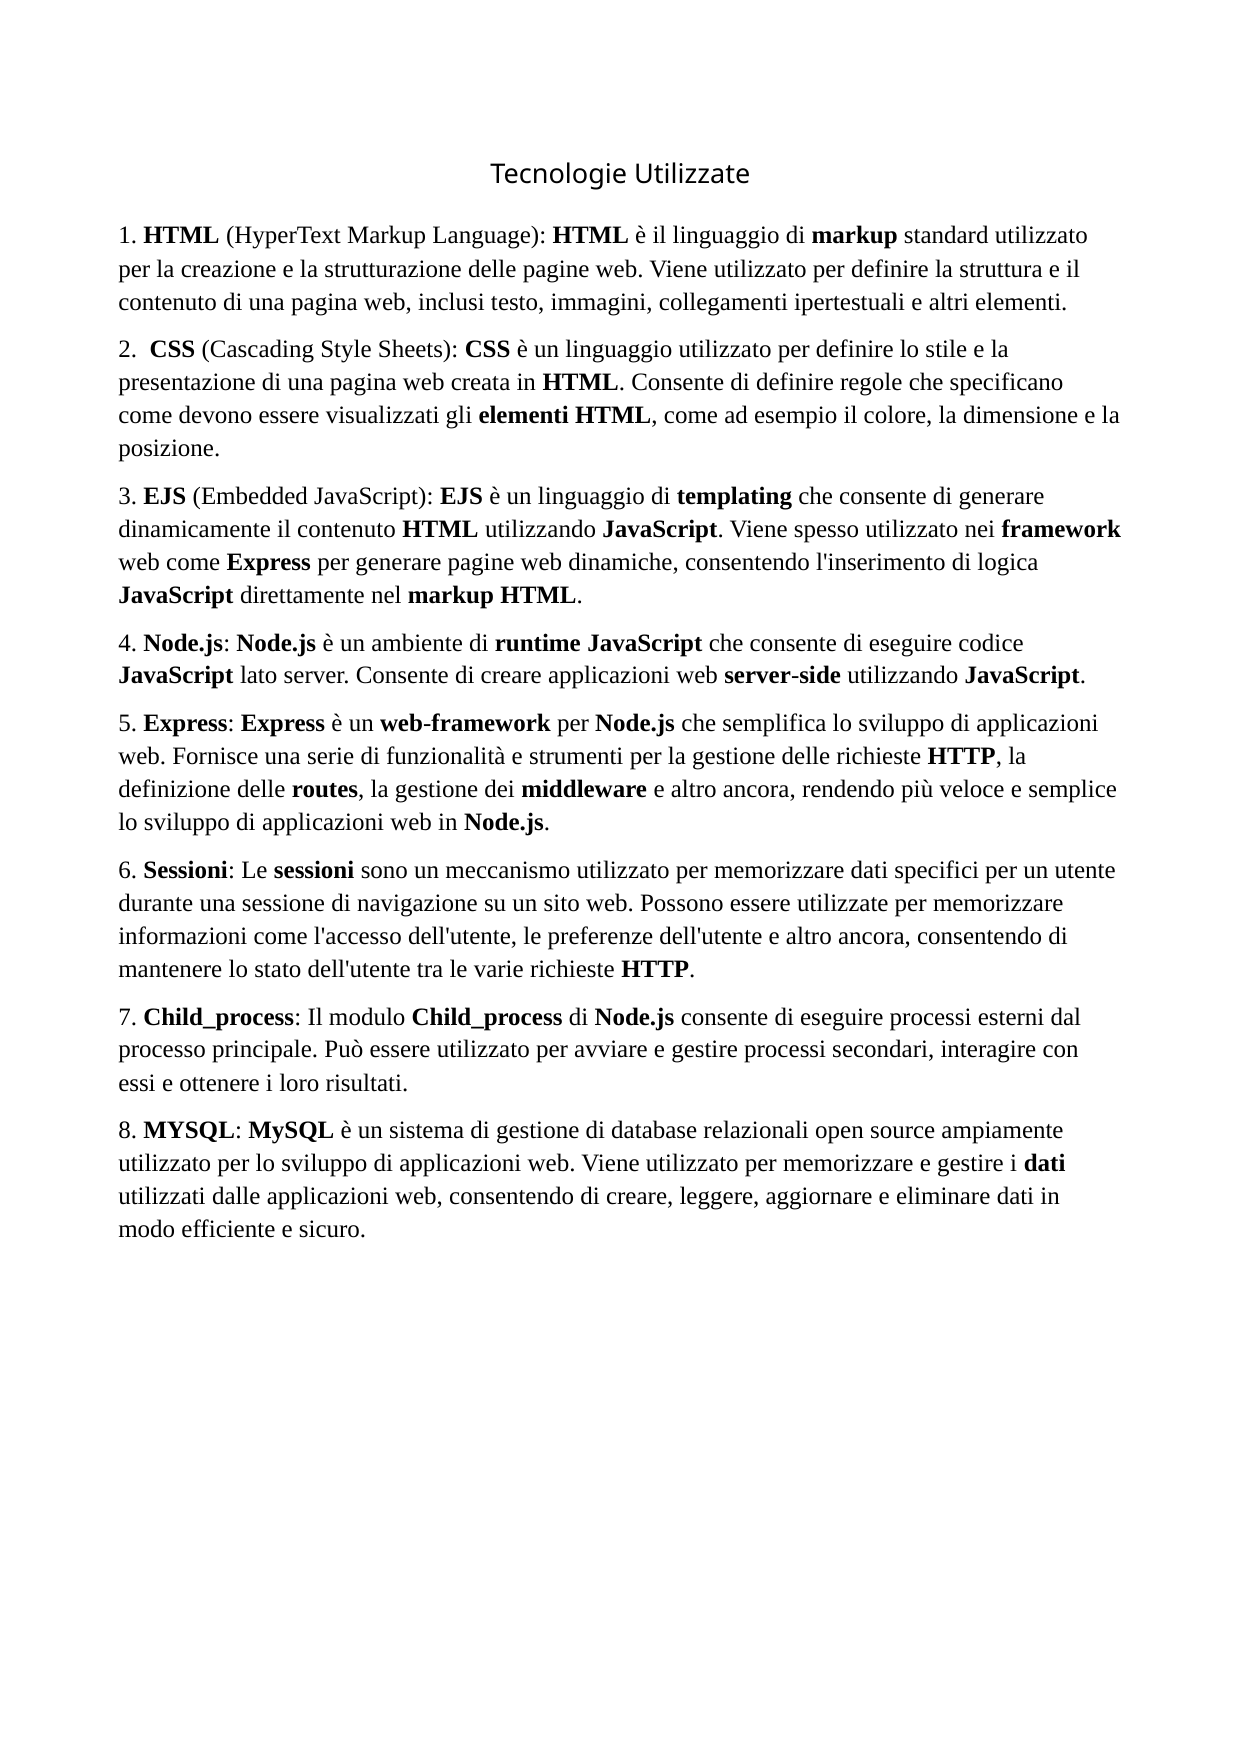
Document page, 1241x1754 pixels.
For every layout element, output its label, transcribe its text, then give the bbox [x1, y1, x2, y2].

text Tecnologie Utilizzate [118, 155, 1122, 192]
text 7. Child_process: Il modulo Child_process di Node.js consente di eseguire processi esterni dal processo principale. Può essere utilizzato per avviare e gestire processi secondari, interagire con essi e ottenere i loro risultati. [118, 1002, 1122, 1096]
text 6. Sessioni: Le sessioni sono un meccanismo utilizzato per memorizzare dati specifici per un utente durante una sessione di navigazione su un sito web. Possono essere utilizzate per memorizzare informazioni come l'accesso dell'utente, le preferenze dell'utente e altro ancora, consentendo di mantenere lo stato dell'utente tra le varie richieste HTTP. [118, 855, 1122, 983]
text 5. Express: Express è un web-framework per Node.js che semplifica lo sviluppo di applicazioni web. Fornisce una serie di funzionalità e strumenti per la gestione delle richieste HTTP, la definizione delle routes, la gestione dei middleware e altro ancora, rendendo più veloce e semplice lo sviluppo di applicazioni web in Node.js. [118, 708, 1122, 836]
text 1. HTML (HyperText Markup Language): HTML è il linguaggio di markup standard utilizzato per la creazione e la strutturazione delle pagine web. Viene utilizzato per definire la struttura e il contenuto di una pagina web, inclusi testo, immagini, collegamenti ipertestuali e altri elementi. [118, 221, 1122, 315]
text 4. Node.js: Node.js è un ambiente di runtime JavaScript che consente di eseguire codice JavaScript lato server. Consente di creare applicazioni web server-side utilizzando JavaScript. [118, 628, 1122, 689]
text 3. EJS (Embedded JavaScript): EJS è un linguaggio di templating che consente di generare dinamicamente il contenuto HTML utilizzando JavaScript. Viene spesso utilizzato nei framework web come Express per generare pagine web dinamiche, consentendo l'inserimento di logica JavaScript direttamente nel markup HTML. [118, 481, 1122, 609]
text 8. MYSQL: MySQL è un sistema di gestione di database relazionali open source ampiamente utilizzato per lo sviluppo di applicazioni web. Viene utilizzato per memorizzare e gestire i dati utilizzati dalle applicazioni web, consentendo di creare, leggere, aggiornare e eliminare dati in modo efficiente e sicuro. [118, 1115, 1122, 1243]
text 2. CSS (Cascading Style Sheets): CSS è un linguaggio utilizzato per definire lo stile e la presentazione di una pagina web creata in HTML. Consente di definire regole che specificano come devono essere visualizzati gli elementi HTML, come ad esempio il colore, la dimensione e la posizione. [118, 334, 1122, 462]
